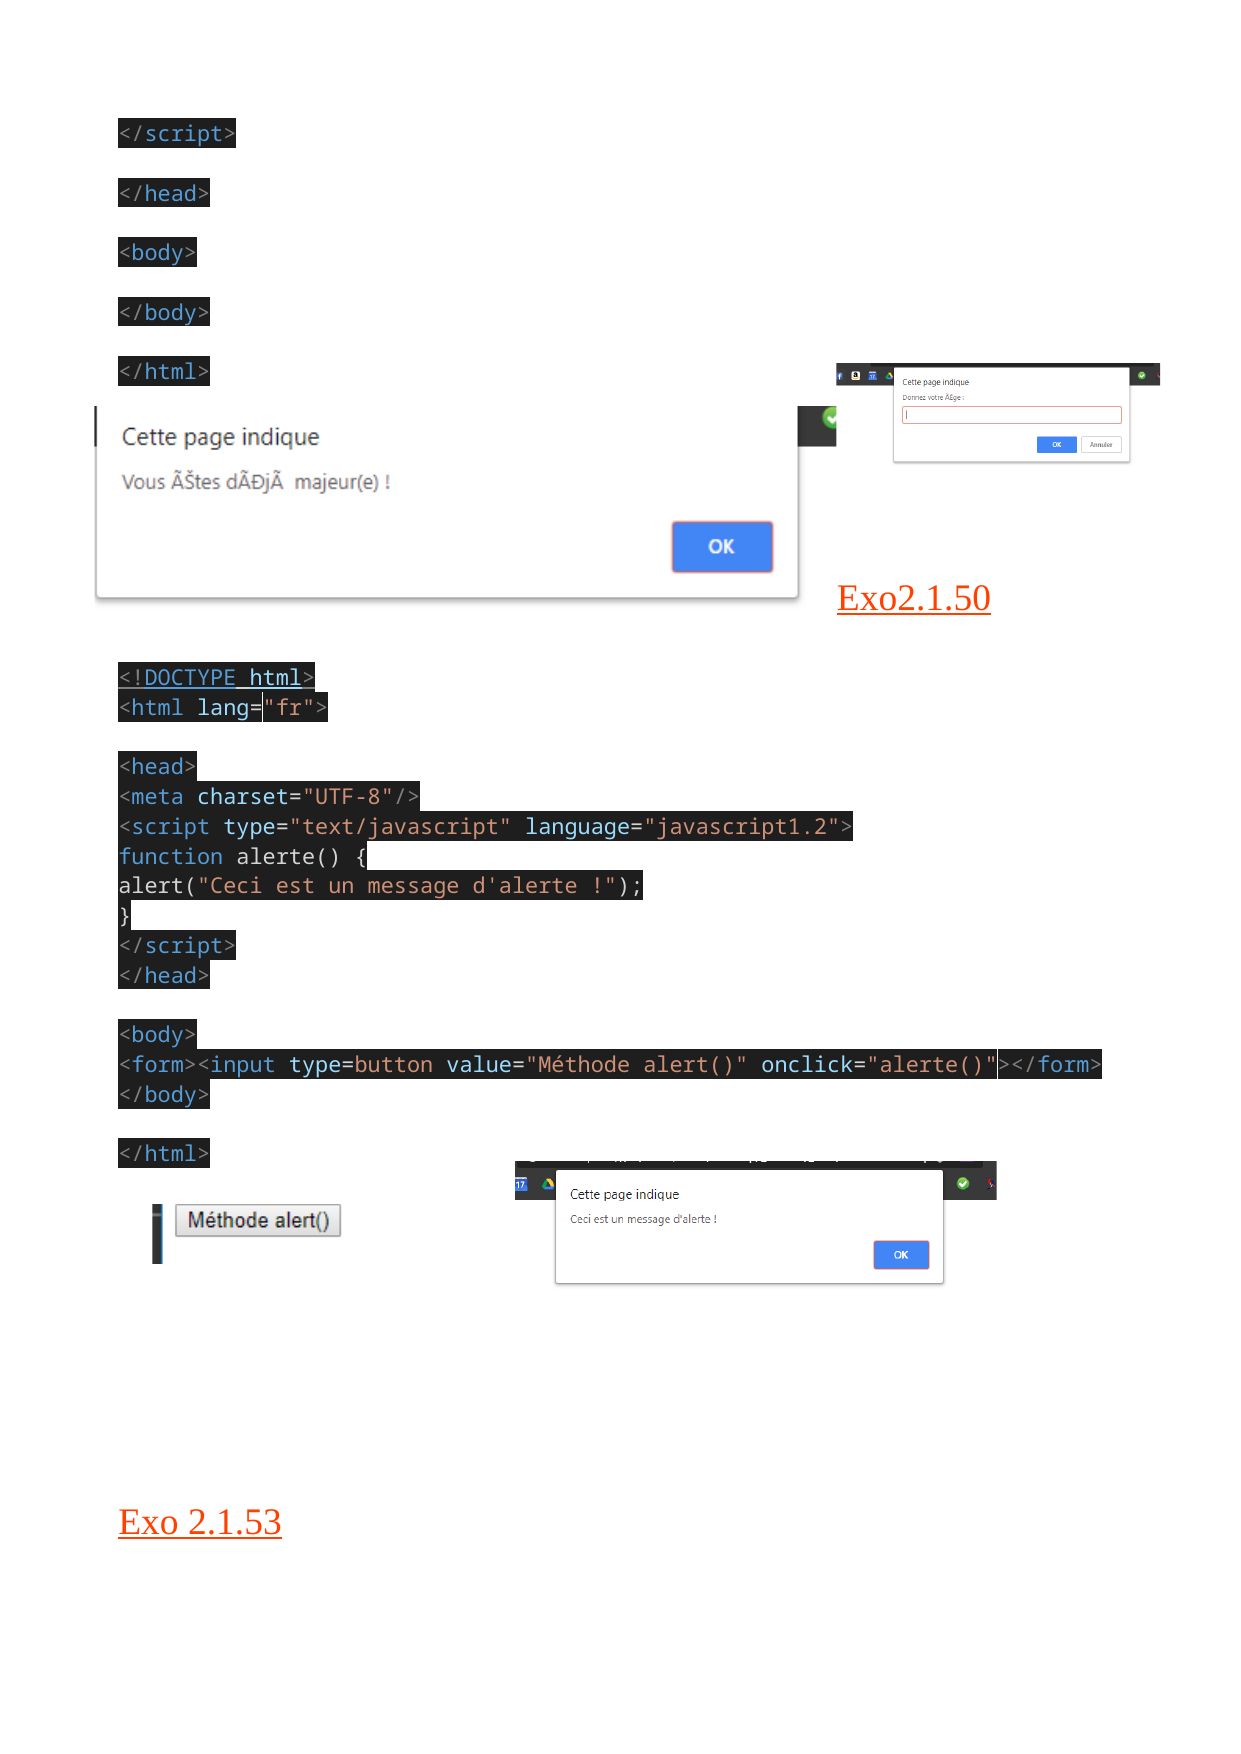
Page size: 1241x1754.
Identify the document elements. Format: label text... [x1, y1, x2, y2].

text </html> [118, 1138, 1122, 1168]
picture [94, 363, 1160, 629]
text Exo2.1.50 [837, 576, 1122, 619]
text </head> [118, 178, 1122, 207]
text </head> [118, 960, 1122, 989]
text </script> [118, 118, 1122, 148]
text function alerte() { [118, 841, 1122, 870]
text </body> [118, 297, 1122, 326]
text } [118, 900, 1122, 930]
text <!DOCTYPE html> [118, 662, 1122, 692]
text <meta charset="UTF-8"/> [118, 781, 1122, 811]
picture [152, 1204, 407, 1264]
text <html lang="fr"> [118, 692, 1122, 722]
text <head> [118, 751, 1122, 781]
text </script> [118, 930, 1122, 960]
text <body> [118, 237, 1122, 267]
picture [515, 1161, 997, 1324]
text </body> [118, 1079, 1122, 1109]
text <script type="text/javascript" language="javascript1.2"> [118, 811, 1122, 841]
text Exo 2.1.53 [118, 1500, 1122, 1543]
text <body> [118, 1019, 1122, 1049]
text <form><input type=button value="Méthode alert()" onclick="alerte()"></form> [118, 1049, 1122, 1079]
text </html> [118, 356, 1122, 386]
text alert("Ceci est un message d'alerte !"); [118, 870, 1122, 900]
